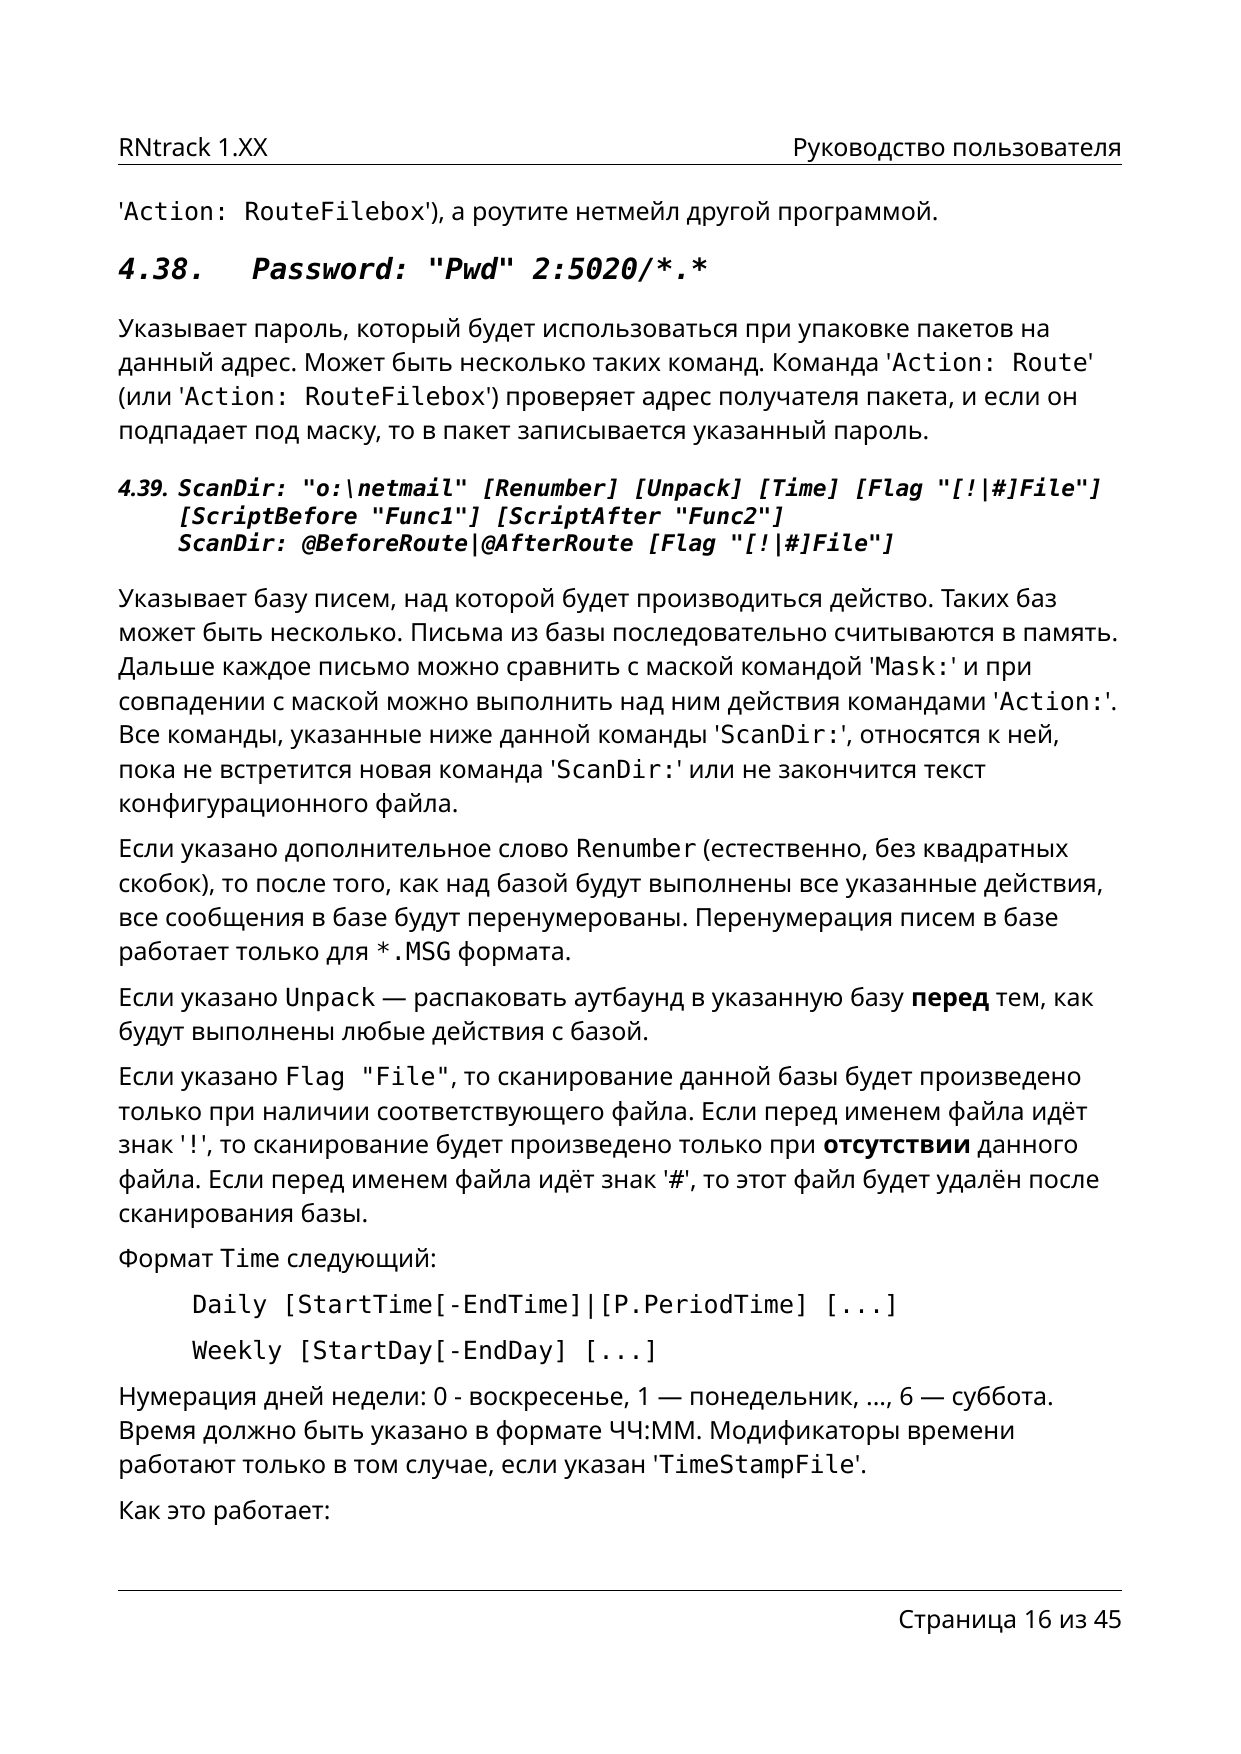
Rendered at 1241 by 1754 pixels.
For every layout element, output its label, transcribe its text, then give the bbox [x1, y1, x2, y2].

text Если указано Unpack — распаковать аутбаунд в указанную базу перед тем, как будут выполнены любые действия с базой. [118, 979, 1122, 1047]
text Указывает базу писем, над которой будет производиться действо. Таких баз может быть несколько. Письма из базы последовательно считываются в память. Дальше каждое письмо можно сравнить с маской командой 'Mask:' и при совпадении с маской можно выполнить над ним действия командами 'Action:'. Все команды, указанные ниже данной команды 'ScanDir:', относятся к ней, пока не встретится новая команда 'ScanDir:' или не закончится текст конфигурационного файла. [118, 581, 1122, 819]
subtitle ScanDir: "o:\netmail" [Renumber] [Unpack] [Time] [Flag "[!|#]File"] [ScriptBefore "Func1"] [ScriptAfter "Func2"] ScanDir: @BeforeRoute|@AfterRoute [Flag "[!|#]File"] [118, 472, 1122, 557]
text Указывает пароль, который будет использоваться при упаковке пакетов на данный адрес. Может быть несколько таких команд. Команда 'Action: Route' (или 'Action: RouteFilebox') проверяет адрес получателя пакета, и если он подпадает под маску, то в пакет записывается указанный пароль. [118, 311, 1122, 447]
text Если указано Flag "File", то сканирование данной базы будет произведено только при наличии соответствующего файла. Если перед именем файла идёт знак '!', то сканирование будет произведено только при отсутствии данного файла. Если перед именем файла идёт знак '#', то этот файл будет удалён после сканирования базы. [118, 1059, 1122, 1229]
text Daily [StartTime[-EndTime]|[P.PeriodTime] [...] [118, 1287, 1122, 1321]
text Если указано дополнительное слово Renumber (естественно, без квадратных скобок), то после того, как над базой будут выполнены все указанные действия, все сообщения в базе будут перенумерованы. Перенумерация писем в базе работает только для *.MSG формата. [118, 831, 1122, 967]
subtitle Password: "Pwd" 2:5020/*.* [118, 253, 1122, 287]
text Нумерация дней недели: 0 - воскресенье, 1 — понедельник, ..., 6 — суббота. Время должно быть указано в формате ЧЧ:ММ. Модификаторы времени работают только в том случае, если указан 'TimeStampFile'. [118, 1379, 1122, 1481]
text Как это работает: [118, 1493, 1122, 1527]
text Формат Time следующий: [118, 1241, 1122, 1275]
text Weekly [StartDay[-EndDay] [...] [118, 1333, 1122, 1367]
text 'Action: RouteFilebox'), а роутите нетмейл другой программой. [118, 193, 1122, 228]
